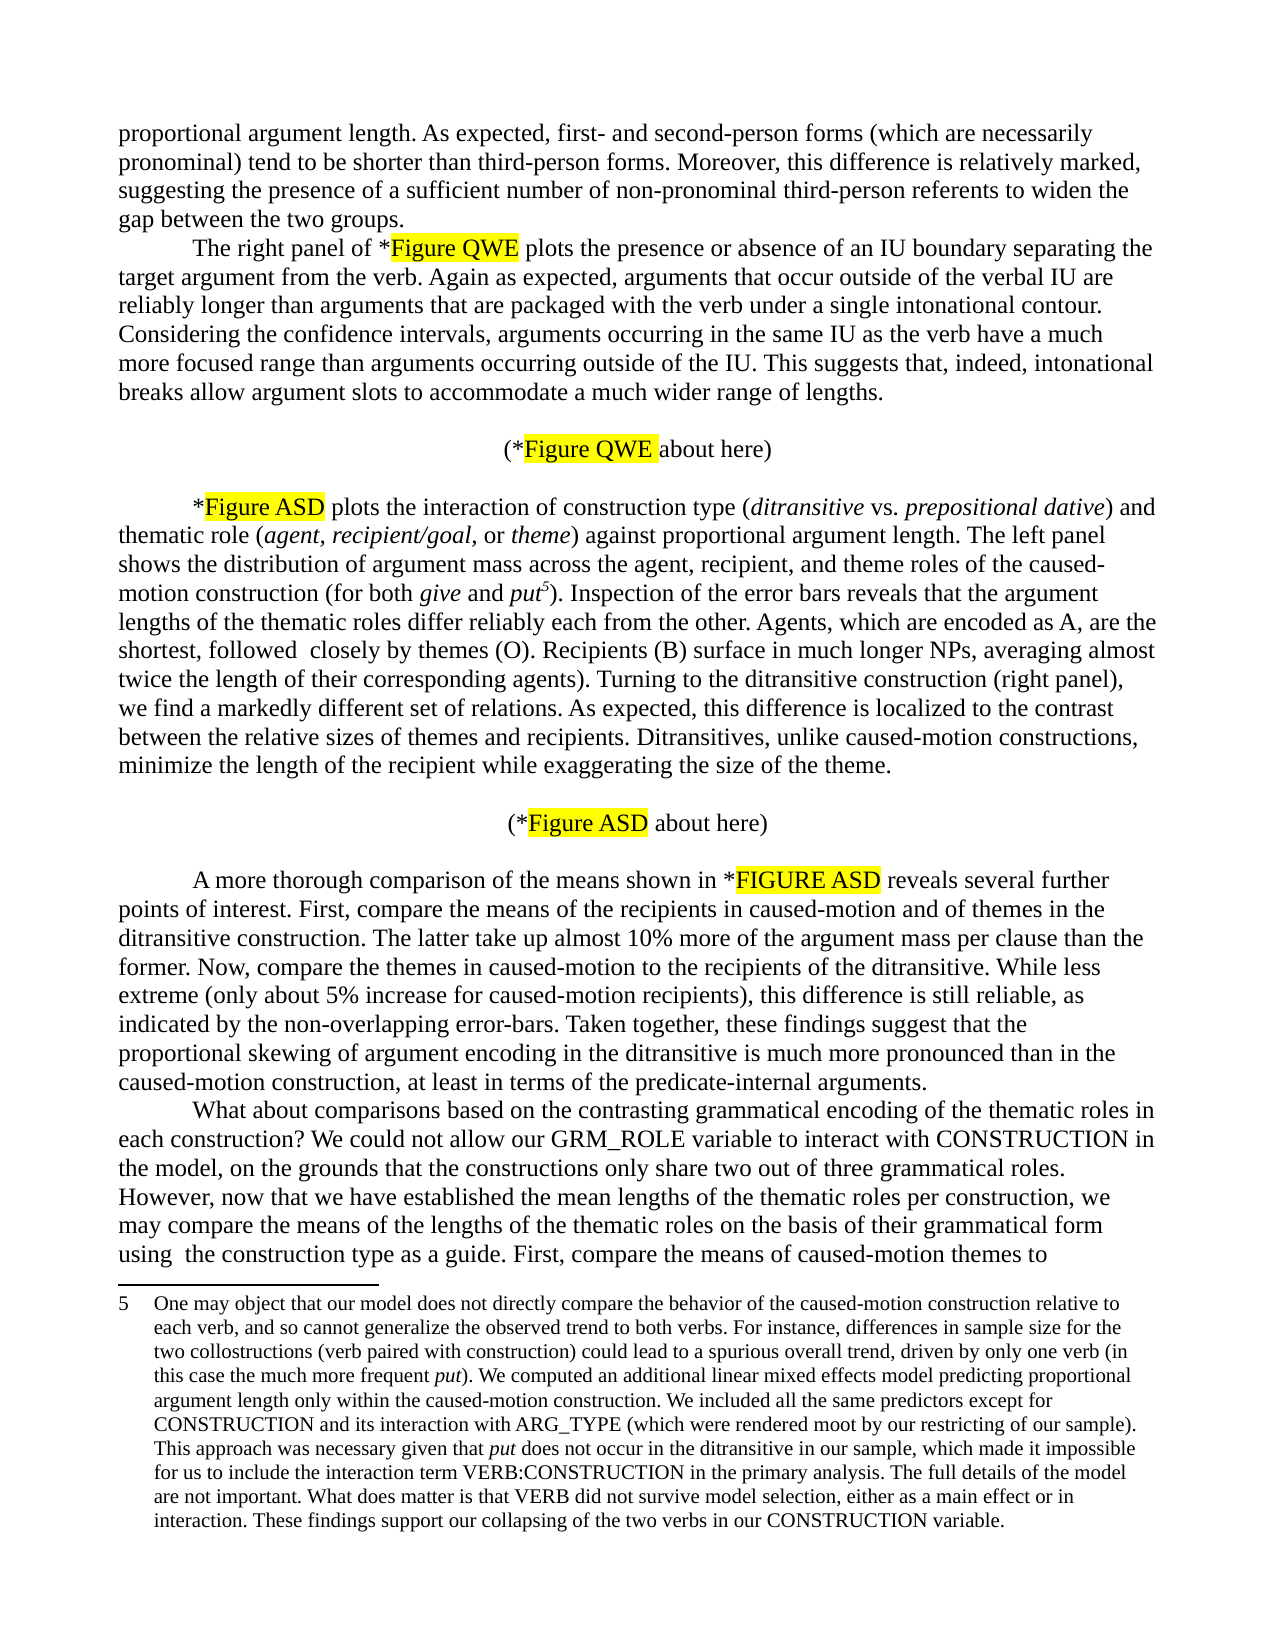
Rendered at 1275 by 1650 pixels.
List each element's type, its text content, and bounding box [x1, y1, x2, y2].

text (*Figure ASD about here) [118, 808, 1157, 837]
text *Figure ASD plots the interaction of construction type (ditransitive vs. prepositional dative) and thematic role (agent, recipient/goal, or theme) against proportional argument length. The left panel shows the distribution of argument mass across the agent, recipient, and theme roles of the caused-motion construction (for both give and put). Inspection of the error bars reveals that the argument lengths of the thematic roles differ reliably each from the other. Agents, which are encoded as A, are the shortest, followed closely by themes (O). Recipients (B) surface in much longer NPs, averaging almost twice the length of their corresponding agents). Turning to the ditransitive construction (right panel), we find a markedly different set of relations. As expected, this difference is localized to the contrast between the relative sizes of themes and recipients. Ditransitives, unlike caused-motion constructions, minimize the length of the recipient while exaggerating the size of the theme. [118, 492, 1157, 779]
text The right panel of *Figure QWE plots the presence or absence of an IU boundary separating the target argument from the verb. Again as expected, arguments that occur outside of the verbal IU are reliably longer than arguments that are packaged with the verb under a single intonational contour. Considering the confidence intervals, arguments occurring in the same IU as the verb have a much more focused range than arguments occurring outside of the IU. This suggests that, indeed, intonational breaks allow argument slots to accommodate a much wider range of lengths. [118, 233, 1157, 406]
text A more thorough comparison of the means shown in *FIGURE ASD reveals several further points of interest. First, compare the means of the recipients in caused-motion and of themes in the ditransitive construction. The latter take up almost 10% more of the argument mass per clause than the former. Now, compare the themes in caused-motion to the recipients of the ditransitive. While less extreme (only about 5% increase for caused-motion recipients), this difference is still reliable, as indicated by the non-overlapping error-bars. Taken together, these findings suggest that the proportional skewing of argument encoding in the ditransitive is much more pronounced than in the caused-motion construction, at least in terms of the predicate-internal arguments. [118, 866, 1157, 1096]
text proportional argument length. As expected, first- and second-person forms (which are necessarily pronominal) tend to be shorter than third-person forms. Moreover, this difference is relatively marked, suggesting the presence of a sufficient number of non-pronominal third-person referents to widen the gap between the two groups. [118, 118, 1157, 233]
text What about comparisons based on the contrasting grammatical encoding of the thematic roles in each construction? We could not allow our GRM_ROLE variable to interact with CONSTRUCTION in the model, on the grounds that the constructions only share two out of three grammatical roles. However, now that we have established the mean lengths of the thematic roles per construction, we may compare the means of the lengths of the thematic roles on the basis of their grammatical form using the construction type as a guide. First, compare the means of caused-motion themes to [118, 1096, 1157, 1268]
text (*Figure QWE about here) [118, 434, 1157, 463]
text One may object that our model does not directly compare the behavior of the caused-motion construction relative to each verb, and so cannot generalize the observed trend to both verbs. For instance, differences in sample size for the two collostructions (verb paired with construction) could lead to a spurious overall trend, driven by only one verb (in this case the much more frequent put). We computed an additional linear mixed effects model predicting proportional argument length only within the caused-motion construction. We included all the same predictors except for CONSTRUCTION and its interaction with ARG_TYPE (which were rendered moot by our restricting of our sample). This approach was necessary given that put does not occur in the ditransitive in our sample, which made it impossible for us to include the interaction term VERB:CONSTRUCTION in the primary analysis. The full details of the model are not important. What does matter is that VERB did not survive model selection, either as a main effect or in interaction. These findings support our collapsing of the two verbs in our CONSTRUCTION variable. [118, 1291, 1157, 1532]
